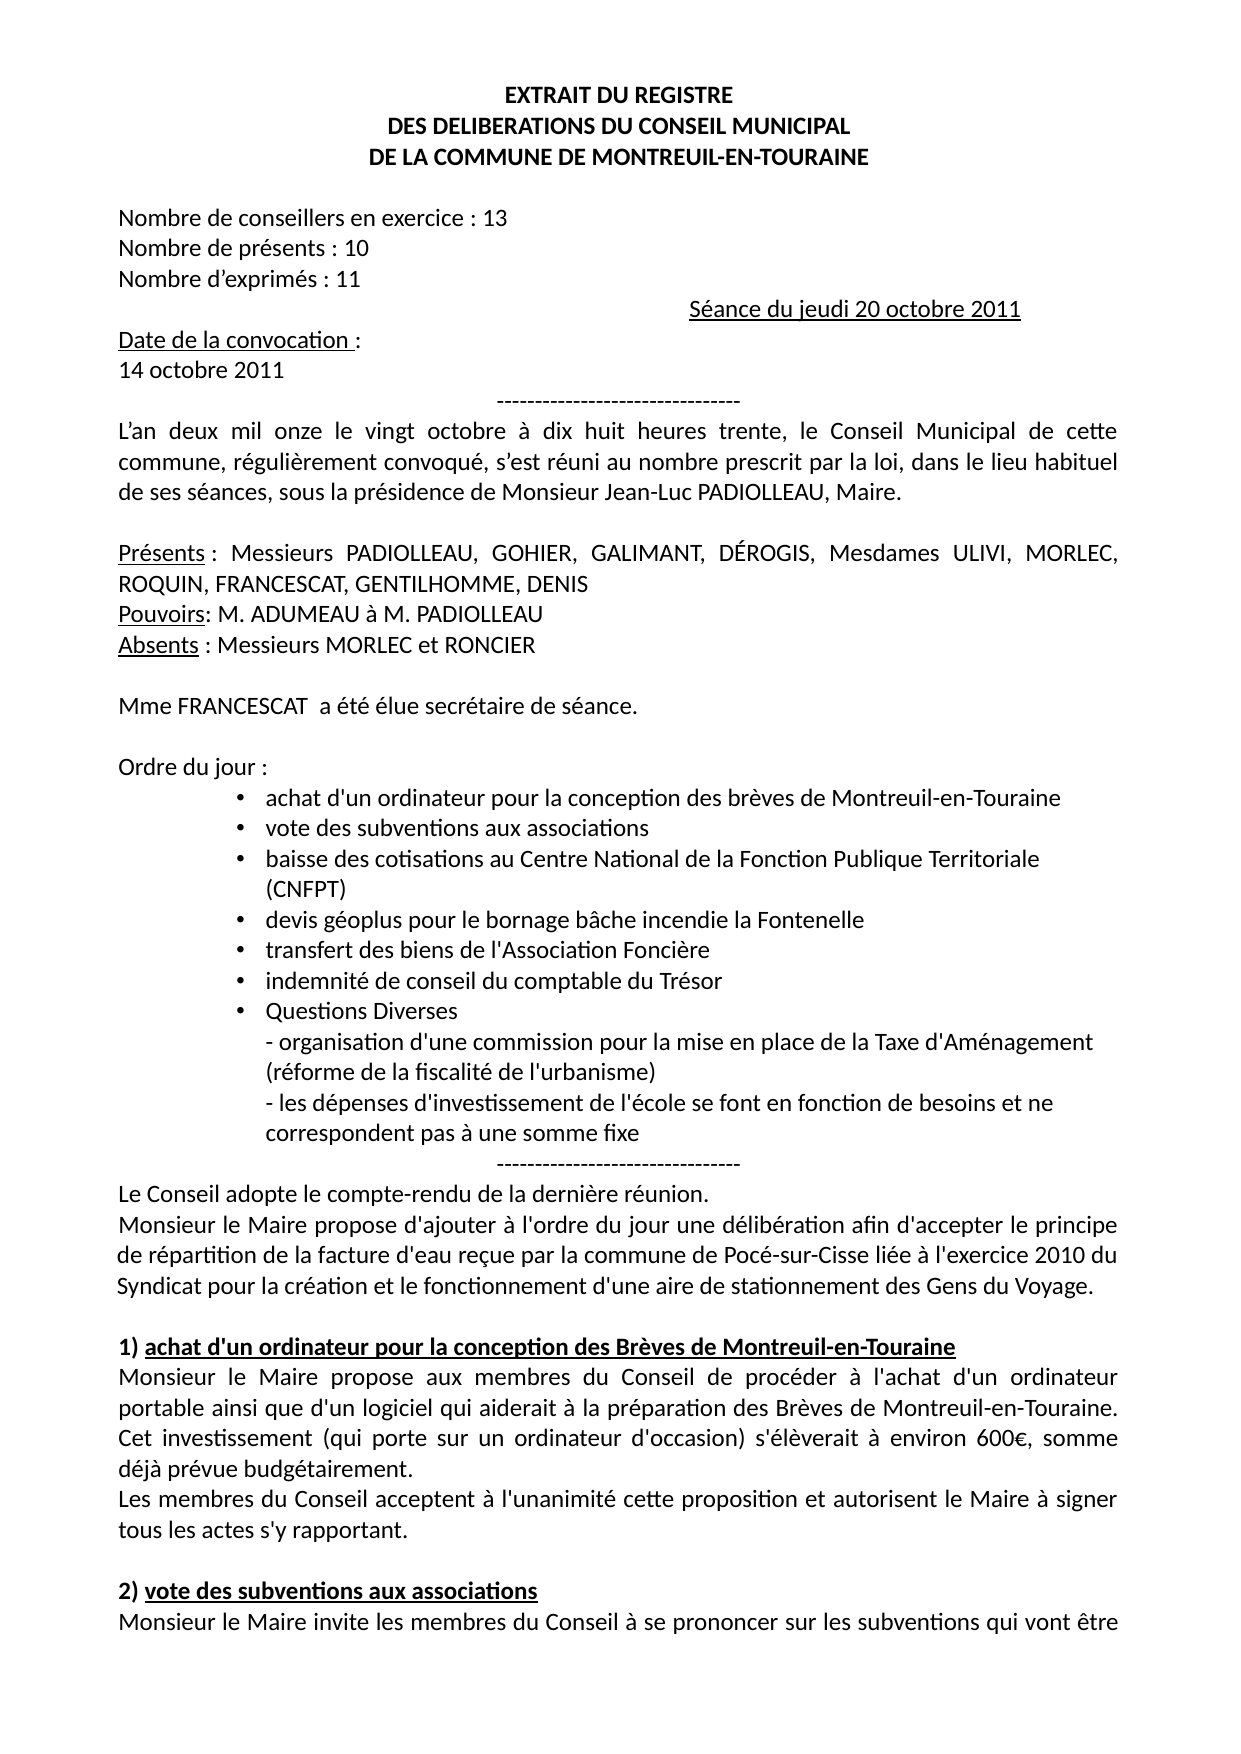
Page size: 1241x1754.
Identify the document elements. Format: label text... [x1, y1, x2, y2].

text Les membres du Conseil acceptent à l'unanimité cette proposition et autorisent le Maire à signer tous les actes s'y rapportant. [118, 1484, 1120, 1545]
list achat d'un ordinateur pour la conception des brèves de Montreuil-en-Touraine [236, 782, 1120, 812]
text Monsieur le Maire invite les membres du Conseil à se prononcer sur les subventions qui vont être [118, 1606, 1120, 1636]
text DE LA COMMUNE DE MONTREUIL-EN-TOURAINE [118, 141, 1120, 171]
text EXTRAIT DU REGISTRE [118, 80, 1120, 110]
text -------------------------------- [118, 1148, 1120, 1178]
text L’an deux mil onze le vingt octobre à dix huit heures trente, le Conseil Municipal de cette commune, régulièrement convoqué, s’est réuni au nombre prescrit par la loi, dans le lieu habituel de ses séances, sous la présidence de Monsieur Jean-Luc PADIOLLEAU, Maire. [118, 415, 1120, 507]
text Nombre d’exprimés : 11 [24, 263, 1120, 293]
text Nombre de présents : 10 [118, 232, 1120, 263]
text Nombre de conseillers en exercice : 13 [118, 202, 1120, 232]
list - les dépenses d'investissement de l'école se font en fonction de besoins et ne correspondent pas à une somme fixe [236, 1087, 1120, 1148]
list baisse des cotisations au Centre National de la Fonction Publique Territoriale (CNFPT) [236, 843, 1120, 904]
text Ordre du jour : [118, 751, 1120, 782]
text Monsieur le Maire propose d'ajouter à l'ordre du jour une délibération afin d'accepter le principe de répartition de la facture d'eau reçue par la commune de Pocé-sur-Cisse liée à l'exercice 2010 du Syndicat pour la création et le fonctionnement d'une aire de stationnement des Gens du Voyage. [117, 1209, 1120, 1301]
text Séance du jeudi 20 octobre 2011 [24, 293, 1120, 324]
list - organisation d'une commission pour la mise en place de la Taxe d'Aménagement (réforme de la fiscalité de l'urbanisme) [236, 1026, 1120, 1087]
list vote des subventions aux associations [236, 812, 1120, 843]
list devis géoplus pour le bornage bâche incendie la Fontenelle [236, 904, 1120, 934]
text Pouvoirs: M. ADUMEAU à M. PADIOLLEAU [118, 598, 1120, 629]
text DES DELIBERATIONS DU CONSEIL MUNICIPAL [118, 110, 1120, 141]
text 14 octobre 2011 [24, 354, 1120, 385]
text 2) vote des subventions aux associations [118, 1575, 1120, 1606]
text Mme FRANCESCAT a été élue secrétaire de séance. [118, 690, 1120, 721]
text Le Conseil adopte le compte-rendu de la dernière réunion. [117, 1178, 1120, 1209]
text Date de la convocation : [24, 324, 1120, 354]
text Monsieur le Maire propose aux membres du Conseil de procéder à l'achat d'un ordinateur portable ainsi que d'un logiciel qui aiderait à la préparation des Brèves de Montreuil-en-Touraine. Cet investissement (qui porte sur un ordinateur d'occasion) s'élèverait à environ 600€, somme déjà prévue budgétairement. [118, 1362, 1120, 1484]
list Questions Diverses [236, 995, 1120, 1026]
text Absents : Messieurs MORLEC et RONCIER [118, 629, 1120, 659]
list transfert des biens de l'Association Foncière [236, 934, 1120, 965]
text 1) achat d'un ordinateur pour la conception des Brèves de Montreuil-en-Touraine [117, 1331, 1120, 1362]
list indemnité de conseil du comptable du Trésor [236, 965, 1120, 995]
text -------------------------------- [118, 385, 1120, 415]
text Présents : Messieurs PADIOLLEAU, GOHIER, GALIMANT, DÉROGIS, Mesdames ULIVI, MORLEC, ROQUIN, FRANCESCAT, GENTILHOMME, DENIS [118, 537, 1120, 598]
